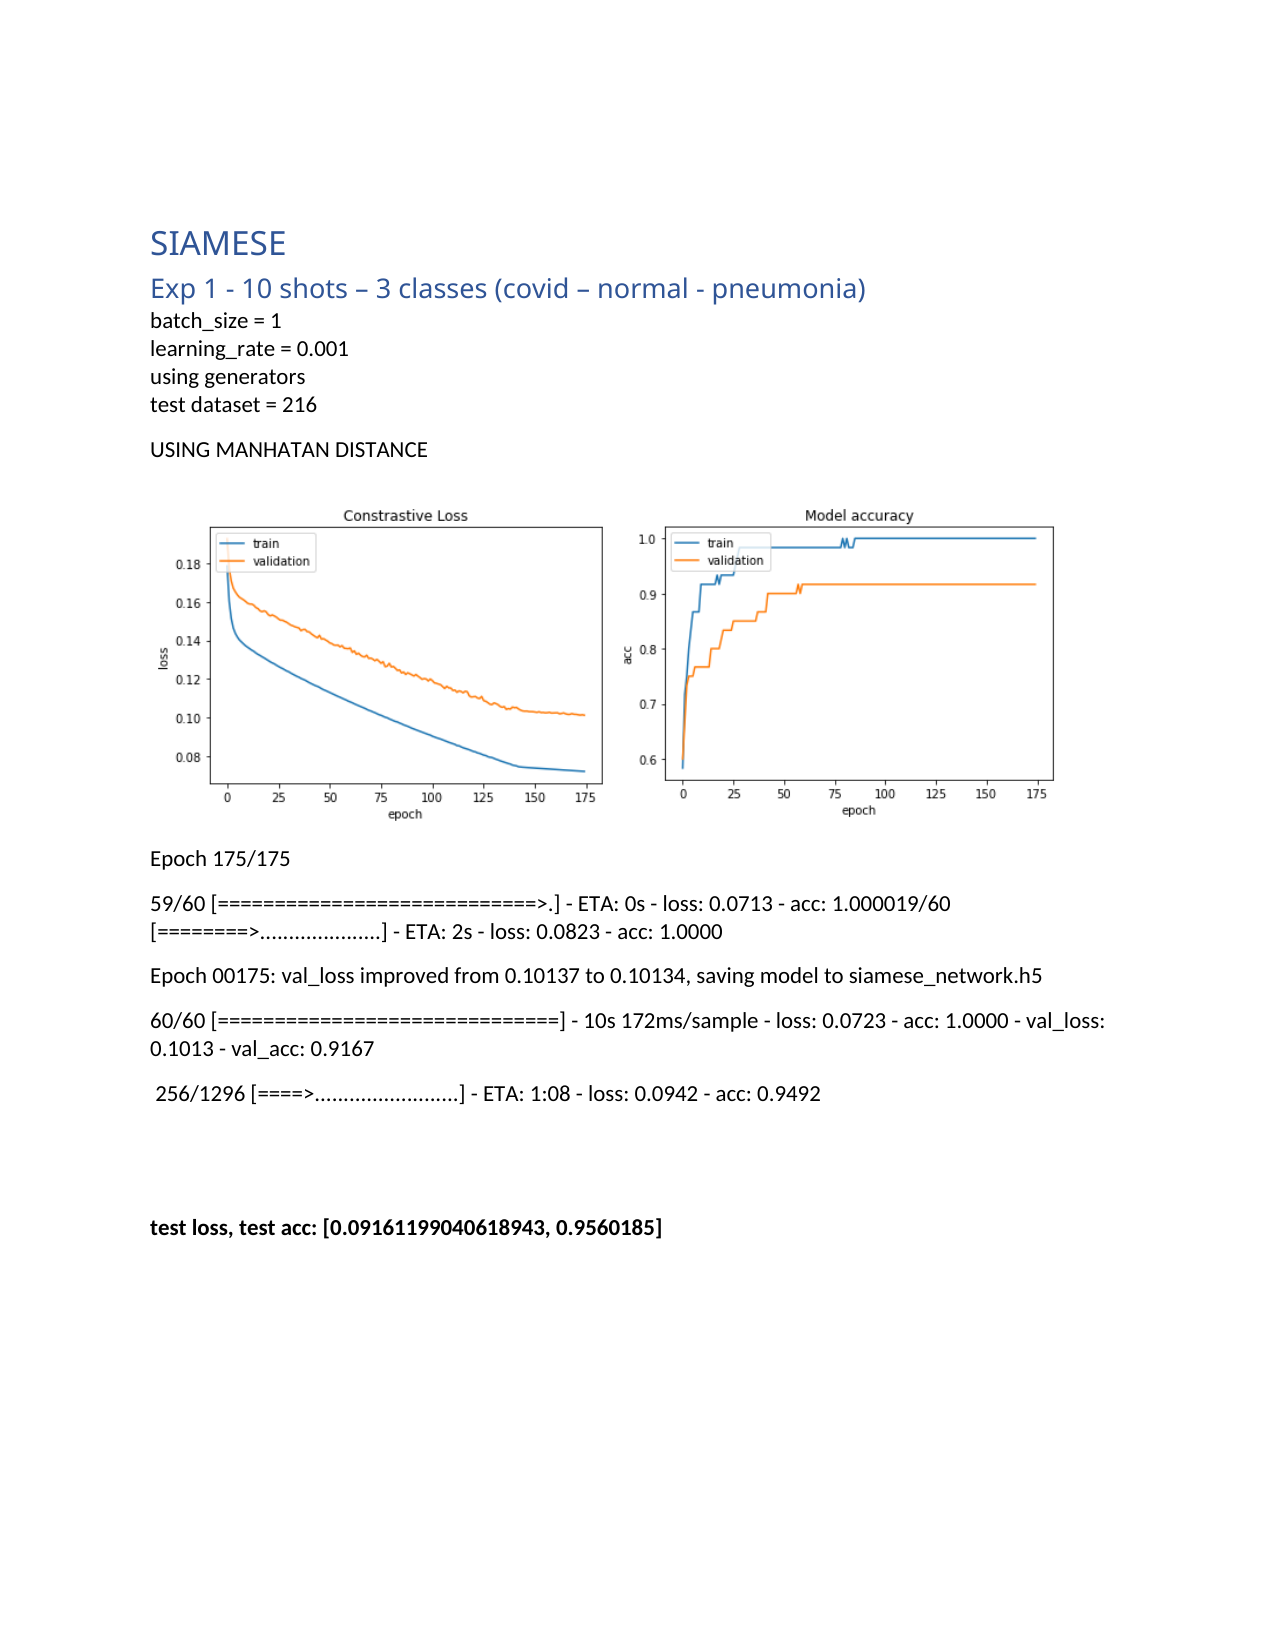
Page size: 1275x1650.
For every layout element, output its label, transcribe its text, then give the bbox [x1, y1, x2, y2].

text test dataset = 216 [150, 390, 1125, 418]
text test loss, test acc: [0.09161199040618943, 0.9560185] [150, 1213, 1125, 1241]
text batch_size = 1 [150, 306, 1125, 334]
text using generators [150, 362, 1125, 390]
text 256/1296 [====>.........................] - ETA: 1:08 - loss: 0.0942 - acc: 0.9492 [150, 1079, 1125, 1107]
text 59/60 [============================>.] - ETA: 0s - loss: 0.0713 - acc: 1.000019/60 [========>.....................] - ETA: 2s - loss: 0.0823 - acc: 1.0000 [150, 889, 1125, 945]
text USING MANHATAN DISTANCE [150, 435, 1125, 463]
subtitle Exp 1 - 10 shots – 3 classes (covid – normal - pneumonia) [150, 269, 1125, 306]
text Epoch 175/175 [150, 844, 1125, 872]
text 60/60 [==============================] - 10s 172ms/sample - loss: 0.0723 - acc: 1.0000 - val_loss: 0.1013 - val_acc: 0.9167 [150, 1006, 1125, 1062]
text Epoch 00175: val_loss improved from 0.10137 to 0.10134, saving model to siamese_network.h5 [150, 961, 1125, 989]
subtitle SIAMESE [150, 220, 1125, 265]
text learning_rate = 0.001 [150, 334, 1125, 362]
